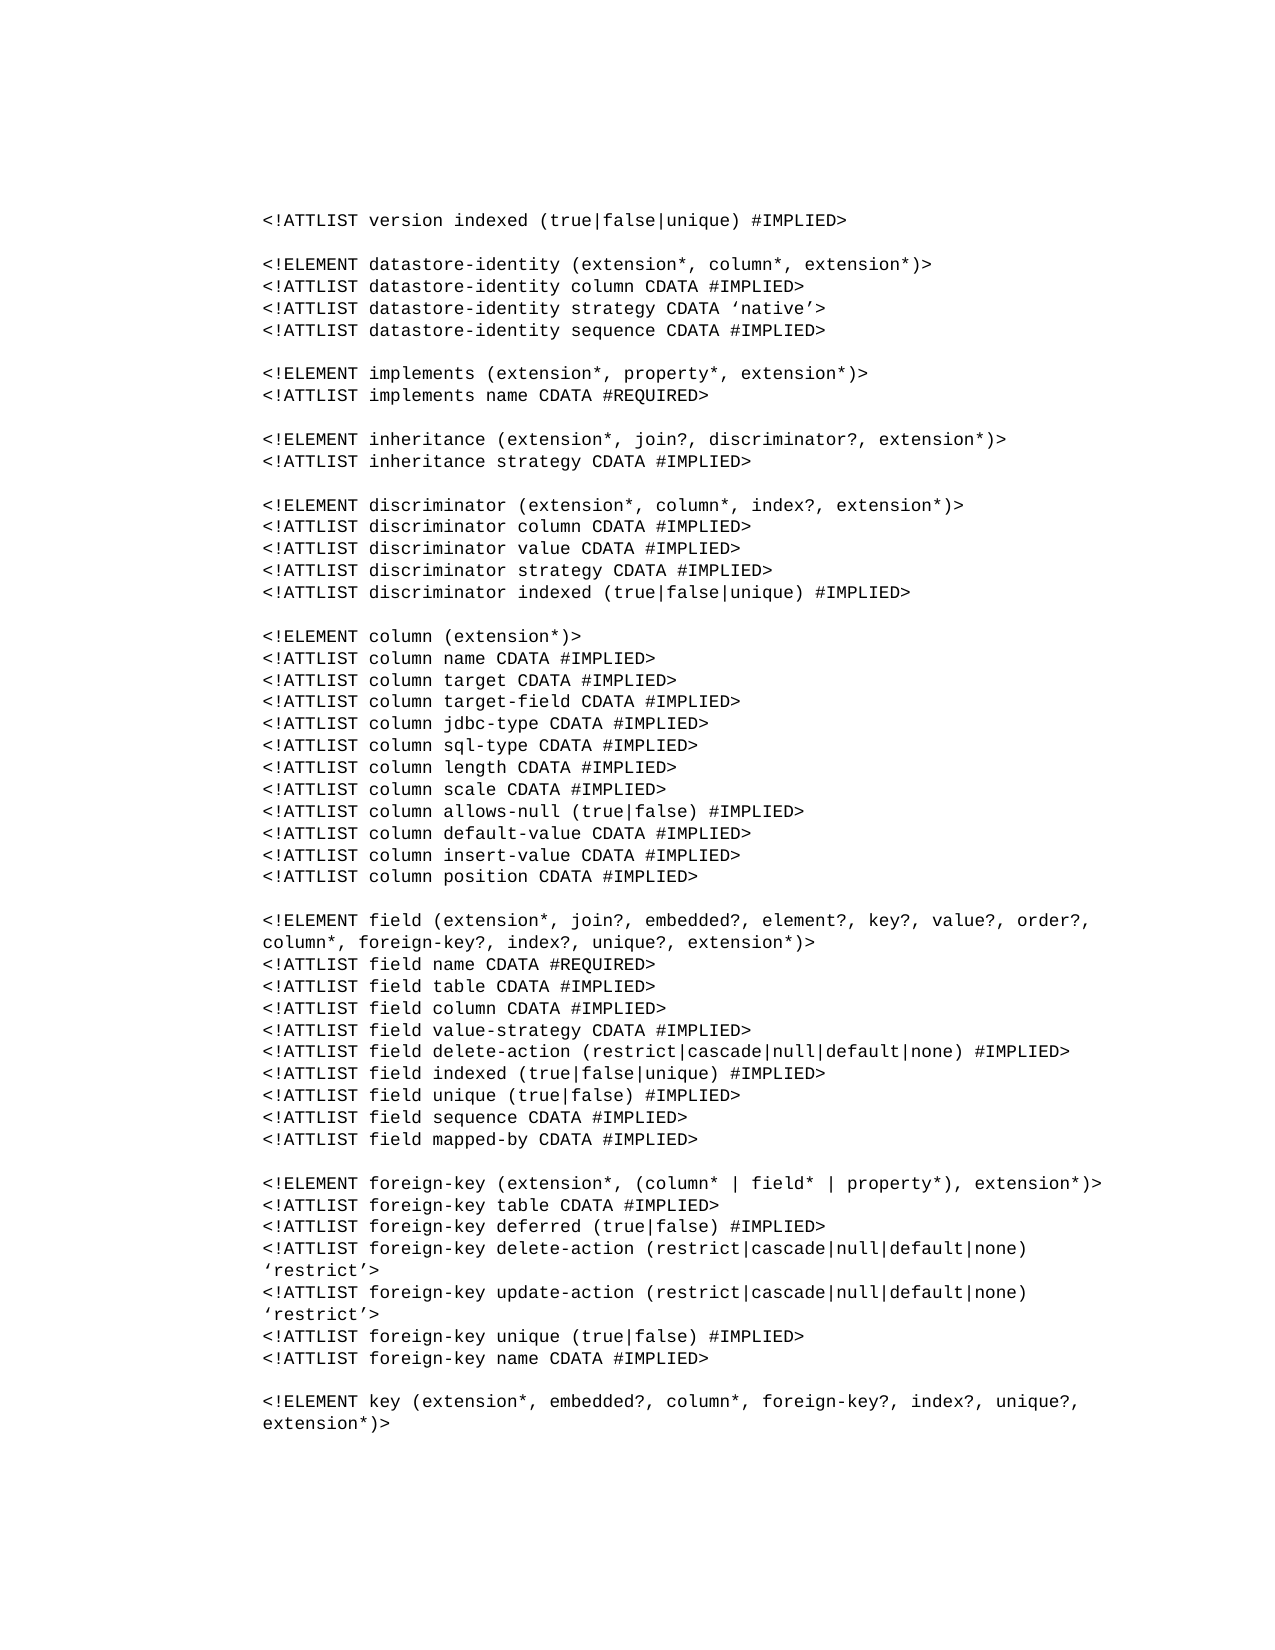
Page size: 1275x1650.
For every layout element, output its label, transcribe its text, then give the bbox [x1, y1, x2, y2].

text <!ATTLIST foreign-key table CDATA #IMPLIED> [262, 1194, 1125, 1216]
text <!ATTLIST column name CDATA #IMPLIED> [262, 647, 1125, 669]
text <!ATTLIST discriminator column CDATA #IMPLIED> [262, 516, 1125, 538]
text <!ATTLIST foreign-key delete-action (restrict|cascade|null|default|none) ‘restrict’> [262, 1238, 1125, 1282]
text <!ATTLIST column target CDATA #IMPLIED> [262, 669, 1125, 691]
text <!ATTLIST column scale CDATA #IMPLIED> [262, 779, 1125, 801]
text <!ELEMENT datastore-identity (extension*, column*, extension*)> [262, 254, 1125, 276]
text <!ELEMENT field (extension*, join?, embedded?, element?, key?, value?, order?, column*, foreign-key?, index?, unique?, extension*)> [262, 910, 1125, 954]
text <!ATTLIST datastore-identity sequence CDATA #IMPLIED> [262, 319, 1125, 341]
text <!ELEMENT column (extension*)> [262, 626, 1125, 647]
text <!ATTLIST field name CDATA #REQUIRED> [262, 954, 1125, 976]
text <!ATTLIST column position CDATA #IMPLIED> [262, 866, 1125, 888]
text <!ELEMENT discriminator (extension*, column*, index?, extension*)> [262, 494, 1125, 516]
text <!ATTLIST foreign-key name CDATA #IMPLIED> [262, 1347, 1125, 1369]
text <!ATTLIST discriminator strategy CDATA #IMPLIED> [262, 560, 1125, 582]
text <!ATTLIST implements name CDATA #REQUIRED> [262, 385, 1125, 407]
text <!ATTLIST column insert-value CDATA #IMPLIED> [262, 844, 1125, 866]
text <!ATTLIST column allows-null (true|false) #IMPLIED> [262, 801, 1125, 822]
text <!ATTLIST column sql-type CDATA #IMPLIED> [262, 735, 1125, 757]
text <!ATTLIST column target-field CDATA #IMPLIED> [262, 691, 1125, 713]
text <!ATTLIST field delete-action (restrict|cascade|null|default|none) #IMPLIED> [262, 1041, 1125, 1063]
text <!ELEMENT inheritance (extension*, join?, discriminator?, extension*)> [262, 429, 1125, 451]
text <!ATTLIST field indexed (true|false|unique) #IMPLIED> [262, 1063, 1125, 1085]
text <!ELEMENT implements (extension*, property*, extension*)> [262, 363, 1125, 385]
text <!ATTLIST version indexed (true|false|unique) #IMPLIED> [262, 210, 1125, 232]
text <!ATTLIST column default-value CDATA #IMPLIED> [262, 822, 1125, 844]
text <!ATTLIST foreign-key deferred (true|false) #IMPLIED> [262, 1216, 1125, 1238]
text <!ATTLIST column length CDATA #IMPLIED> [262, 757, 1125, 779]
text <!ATTLIST field value-strategy CDATA #IMPLIED> [262, 1019, 1125, 1041]
text <!ATTLIST foreign-key update-action (restrict|cascade|null|default|none) ‘restrict’> [262, 1282, 1125, 1326]
text <!ATTLIST field table CDATA #IMPLIED> [262, 976, 1125, 997]
text <!ATTLIST field mapped-by CDATA #IMPLIED> [262, 1129, 1125, 1151]
text <!ATTLIST foreign-key unique (true|false) #IMPLIED> [262, 1326, 1125, 1347]
text <!ELEMENT key (extension*, embedded?, column*, foreign-key?, index?, unique?, extension*)> [262, 1391, 1125, 1435]
text <!ATTLIST field column CDATA #IMPLIED> [262, 997, 1125, 1019]
text <!ATTLIST discriminator indexed (true|false|unique) #IMPLIED> [262, 582, 1125, 604]
text <!ATTLIST column jdbc-type CDATA #IMPLIED> [262, 713, 1125, 735]
text <!ATTLIST field unique (true|false) #IMPLIED> [262, 1085, 1125, 1107]
text <!ATTLIST datastore-identity strategy CDATA ‘native’> [262, 297, 1125, 319]
text <!ATTLIST discriminator value CDATA #IMPLIED> [262, 538, 1125, 560]
text <!ATTLIST field sequence CDATA #IMPLIED> [262, 1107, 1125, 1129]
text <!ELEMENT foreign-key (extension*, (column* | field* | property*), extension*)> [262, 1172, 1125, 1194]
text <!ATTLIST datastore-identity column CDATA #IMPLIED> [262, 276, 1125, 297]
text <!ATTLIST inheritance strategy CDATA #IMPLIED> [262, 451, 1125, 472]
